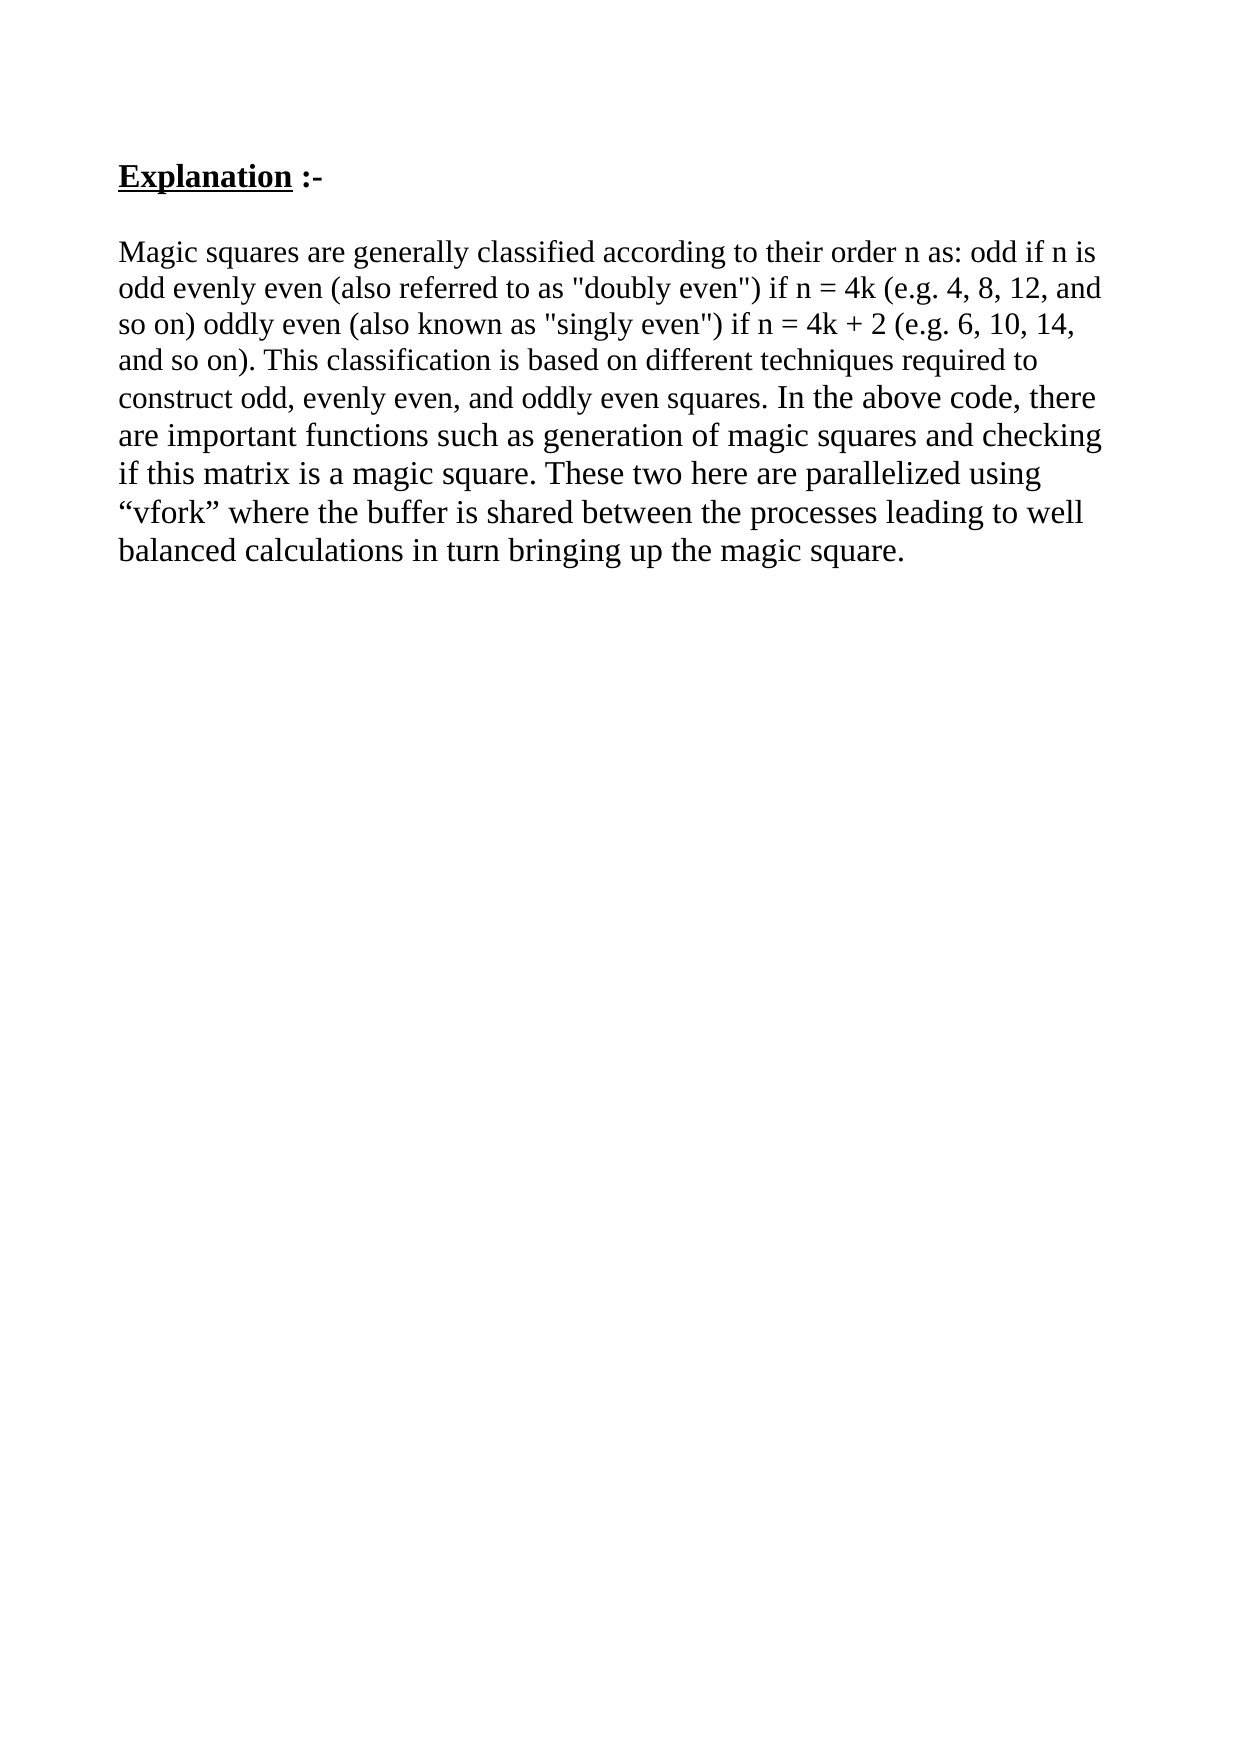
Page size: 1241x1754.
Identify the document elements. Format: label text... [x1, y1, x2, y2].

text Magic squares are generally classified according to their order n as: odd if n is odd evenly even (also referred to as "doubly even") if n = 4k (e.g. 4, 8, 12, and so on) oddly even (also known as "singly even") if n = 4k + 2 (e.g. 6, 10, 14, and so on). This classification is based on different techniques required to construct odd, evenly even, and oddly even squares. In the above code, there are important functions such as generation of magic squares and checking if this matrix is a magic square. These two here are parallelized using “vfork” where the buffer is shared between the processes leading to well balanced calculations in turn bringing up the magic square. [118, 233, 1122, 568]
text Explanation :- [118, 156, 1122, 195]
